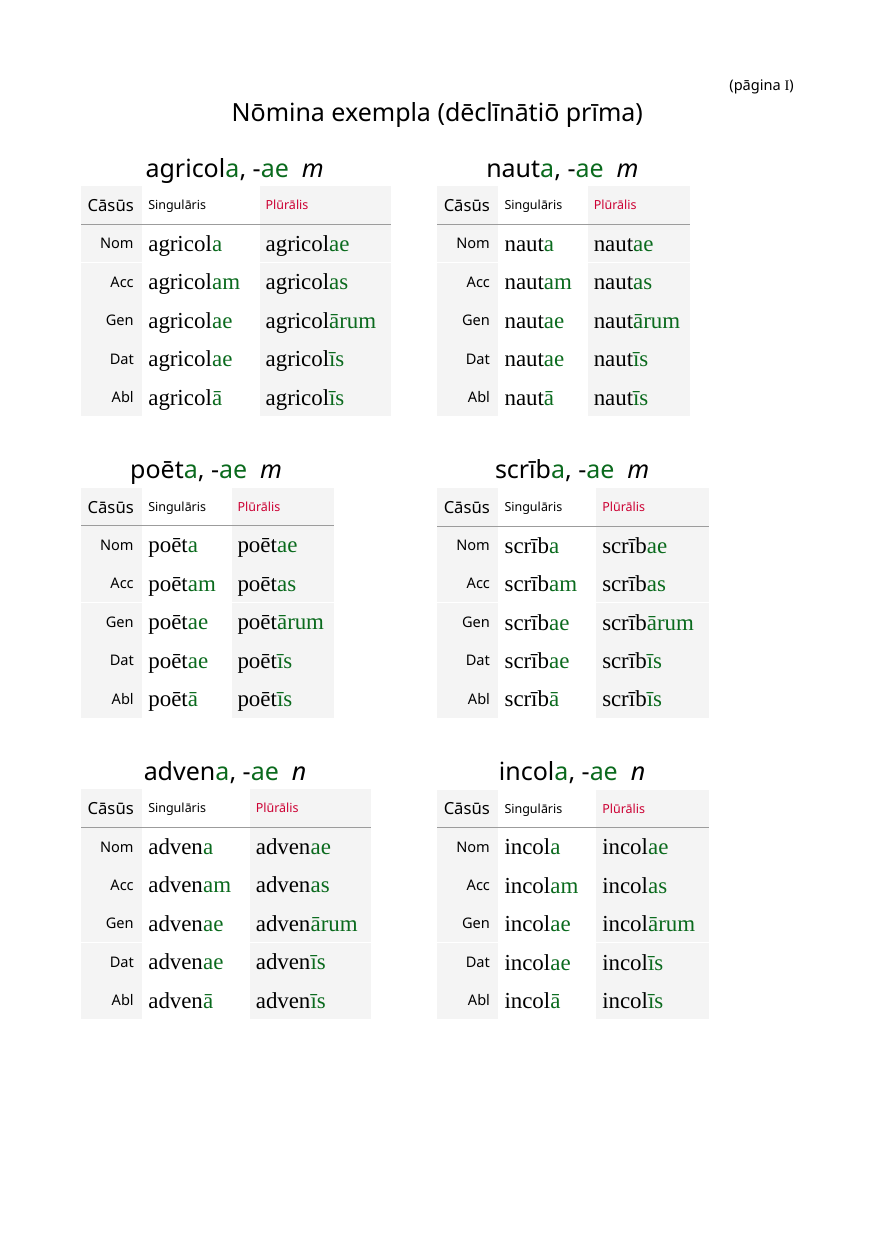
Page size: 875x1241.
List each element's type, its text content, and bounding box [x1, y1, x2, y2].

table_cell Plūrālis [596, 488, 709, 526]
table_cell incolas [596, 866, 709, 904]
table_cell advena [143, 828, 250, 866]
table_cell Dat [437, 641, 498, 679]
table_cell Singulāris [143, 789, 250, 827]
table_cell poētae [143, 641, 232, 679]
table_cell scrībae [499, 641, 596, 679]
table_cell incolae [499, 943, 596, 981]
table_cell Cāsūs [437, 488, 498, 526]
table_cell agricolā [143, 378, 259, 416]
table_header [437, 149, 793, 416]
table_cell Dat [81, 641, 142, 679]
table_cell poētas [232, 564, 334, 602]
table_cell Plūrālis [232, 488, 334, 525]
table_cell scrībae [596, 527, 709, 564]
table_cell poētam [143, 564, 232, 602]
table_cell advenae [143, 943, 250, 981]
text (pāgina I) [81, 75, 793, 95]
table_cell advenae [143, 904, 250, 942]
text Nōmina exempla (dēclīnātiō prīma) [81, 95, 793, 129]
table_cell nautīs [588, 378, 690, 416]
table_header advena, -ae n [81, 752, 371, 789]
table_cell Cāsūs [81, 789, 142, 827]
table_cell poētae [143, 603, 232, 641]
table_cell Dat [81, 943, 142, 981]
table_cell incolīs [596, 981, 709, 1019]
table_cell incolae [499, 904, 596, 942]
table_cell Singulāris [499, 186, 588, 224]
table_cell Dat [81, 339, 142, 378]
table_cell scrības [596, 564, 709, 602]
table_header scrība, -ae m [437, 450, 709, 488]
table_cell scrībā [499, 679, 596, 718]
table_cell Abl [437, 378, 498, 416]
table_cell advenae [250, 828, 371, 866]
table_cell nautam [499, 263, 588, 301]
table_cell Cāsūs [81, 488, 142, 525]
table_cell agricolae [260, 225, 391, 262]
table_cell Acc [81, 866, 142, 904]
table_cell incolīs [596, 943, 709, 981]
table_cell Nom [437, 527, 498, 564]
table_cell advenīs [250, 981, 371, 1019]
table_header [81, 149, 437, 1019]
table_cell agricolae [143, 339, 259, 378]
table_cell Dat [437, 339, 498, 378]
table_cell Nom [437, 828, 498, 866]
table_cell Abl [81, 981, 142, 1019]
table_header poēta, -ae m [81, 450, 334, 488]
table_cell nautīs [588, 339, 690, 378]
table_cell poēta [143, 526, 232, 564]
table_cell poētīs [232, 679, 334, 718]
table_header [437, 416, 793, 1019]
table_cell agricolārum [260, 301, 391, 339]
table_cell poētā [143, 679, 232, 718]
table_cell Plūrālis [588, 186, 690, 224]
table_cell advenārum [250, 904, 371, 942]
table_cell advenīs [250, 943, 371, 981]
table_cell Abl [81, 679, 142, 718]
table_cell nauta [499, 225, 588, 262]
table_cell Singulāris [143, 186, 259, 224]
table_cell incolam [499, 866, 596, 904]
table_cell scrībam [499, 564, 596, 602]
table_cell Nom [81, 828, 142, 866]
table_cell scrībīs [596, 641, 709, 679]
table_cell agricolas [260, 263, 391, 301]
table_cell Nom [437, 225, 498, 262]
table_cell nautārum [588, 301, 690, 339]
table_cell scrība [499, 527, 596, 564]
table_cell Singulāris [499, 488, 596, 526]
table_cell incolā [499, 981, 596, 1019]
table_cell nautae [588, 225, 690, 262]
table_cell nautā [499, 378, 588, 416]
table_cell advenam [143, 866, 250, 904]
table_cell Acc [437, 263, 498, 301]
table_cell Gen [437, 301, 498, 339]
table_cell nautae [499, 339, 588, 378]
table_cell Acc [81, 263, 142, 301]
table_cell scrībārum [596, 603, 709, 641]
table_cell Acc [437, 866, 498, 904]
table_cell scrībae [499, 603, 596, 641]
table_cell Singulāris [143, 488, 232, 525]
table_cell agricola [143, 225, 259, 262]
table_cell agricolae [143, 301, 259, 339]
table_cell poētārum [232, 603, 334, 641]
table_cell Cāsūs [437, 790, 498, 827]
table_cell nautae [499, 301, 588, 339]
table_cell advenas [250, 866, 371, 904]
table_cell Singulāris [499, 790, 596, 827]
table_cell Acc [437, 564, 498, 602]
table_cell Gen [437, 904, 498, 942]
table_header incola, -ae n [437, 752, 709, 789]
table_cell Plūrālis [250, 789, 371, 827]
table_header nauta, -ae m [437, 149, 690, 186]
table_cell scrībīs [596, 679, 709, 718]
table_cell agricolīs [260, 339, 391, 378]
table_cell Nom [81, 225, 142, 262]
table_cell Abl [81, 378, 142, 416]
table_cell Gen [81, 603, 142, 641]
table_cell poētae [232, 526, 334, 564]
table_cell Plūrālis [260, 186, 391, 224]
table_cell agricolam [143, 263, 259, 301]
table_cell Plūrālis [596, 790, 709, 827]
table_cell incolae [596, 828, 709, 866]
table_cell poētīs [232, 641, 334, 679]
table_cell Nom [81, 526, 142, 564]
table_cell advenā [143, 981, 250, 1019]
table_header agricola, -ae m [81, 149, 391, 186]
table_cell Cāsūs [437, 186, 498, 224]
table_cell Abl [437, 981, 498, 1019]
table_cell Gen [81, 904, 142, 942]
table_cell Cāsūs [81, 186, 142, 224]
table_cell incolārum [596, 904, 709, 942]
table_cell Gen [437, 603, 498, 641]
table_cell agricolīs [260, 378, 391, 416]
table_cell Acc [81, 564, 142, 602]
table_cell Abl [437, 679, 498, 718]
table_cell nautas [588, 263, 690, 301]
table_cell Gen [81, 301, 142, 339]
table_cell Dat [437, 943, 498, 981]
table_cell incola [499, 828, 596, 866]
